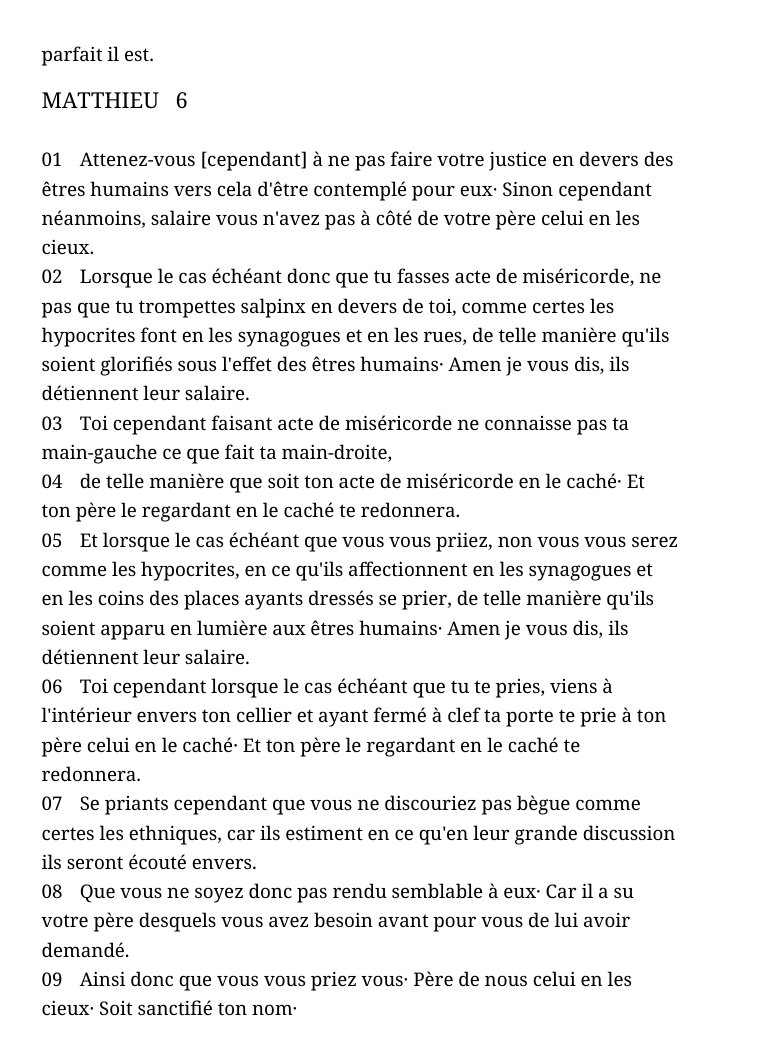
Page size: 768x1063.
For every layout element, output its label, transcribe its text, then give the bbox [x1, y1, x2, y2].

text MATTHIEU 6 [41, 85, 679, 115]
text 01 Attenez-vous [cependant] à ne pas faire votre justice en devers des êtres humains vers cela d'être contemplé pour eux· Sinon cependant néanmoins, salaire vous n'avez pas à côté de votre père celui en les cieux. 02 Lorsque le cas échéant donc que tu fasses acte de miséricorde, ne pas que tu trompettes salpinx en devers de toi, comme certes les hypocrites font en les synagogues et en les rues, de telle manière qu'ils soient glorifiés sous l'effet des êtres humains· Amen je vous dis, ils détiennent leur salaire. 03 Toi cependant faisant acte de miséricorde ne connaisse pas ta main-gauche ce que fait ta main-droite, 04 de telle manière que soit ton acte de miséricorde en le caché· Et ton père le regardant en le caché te redonnera. 05 Et lorsque le cas échéant que vous vous priiez, non vous vous serez comme les hypocrites, en ce qu'ils affectionnent en les synagogues et en les coins des places ayants dressés se prier, de telle manière qu'ils soient apparu en lumière aux êtres humains· Amen je vous dis, ils détiennent leur salaire. 06 Toi cependant lorsque le cas échéant que tu te pries, viens à l'intérieur envers ton cellier et ayant fermé à clef ta porte te prie à ton père celui en le caché· Et ton père le regardant en le caché te redonnera. 07 Se priants cependant que vous ne discouriez pas bègue comme certes les ethniques, car ils estiment en ce qu'en leur grande discussion ils seront écouté envers. 08 Que vous ne soyez donc pas rendu semblable à eux· Car il a su votre père desquels vous avez besoin avant pour vous de lui avoir demandé. 09 Ainsi donc que vous vous priez vous· Père de nous celui en les cieux· Soit sanctifié ton nom· [41, 119, 679, 1021]
text parfait il est. [41, 41, 679, 67]
